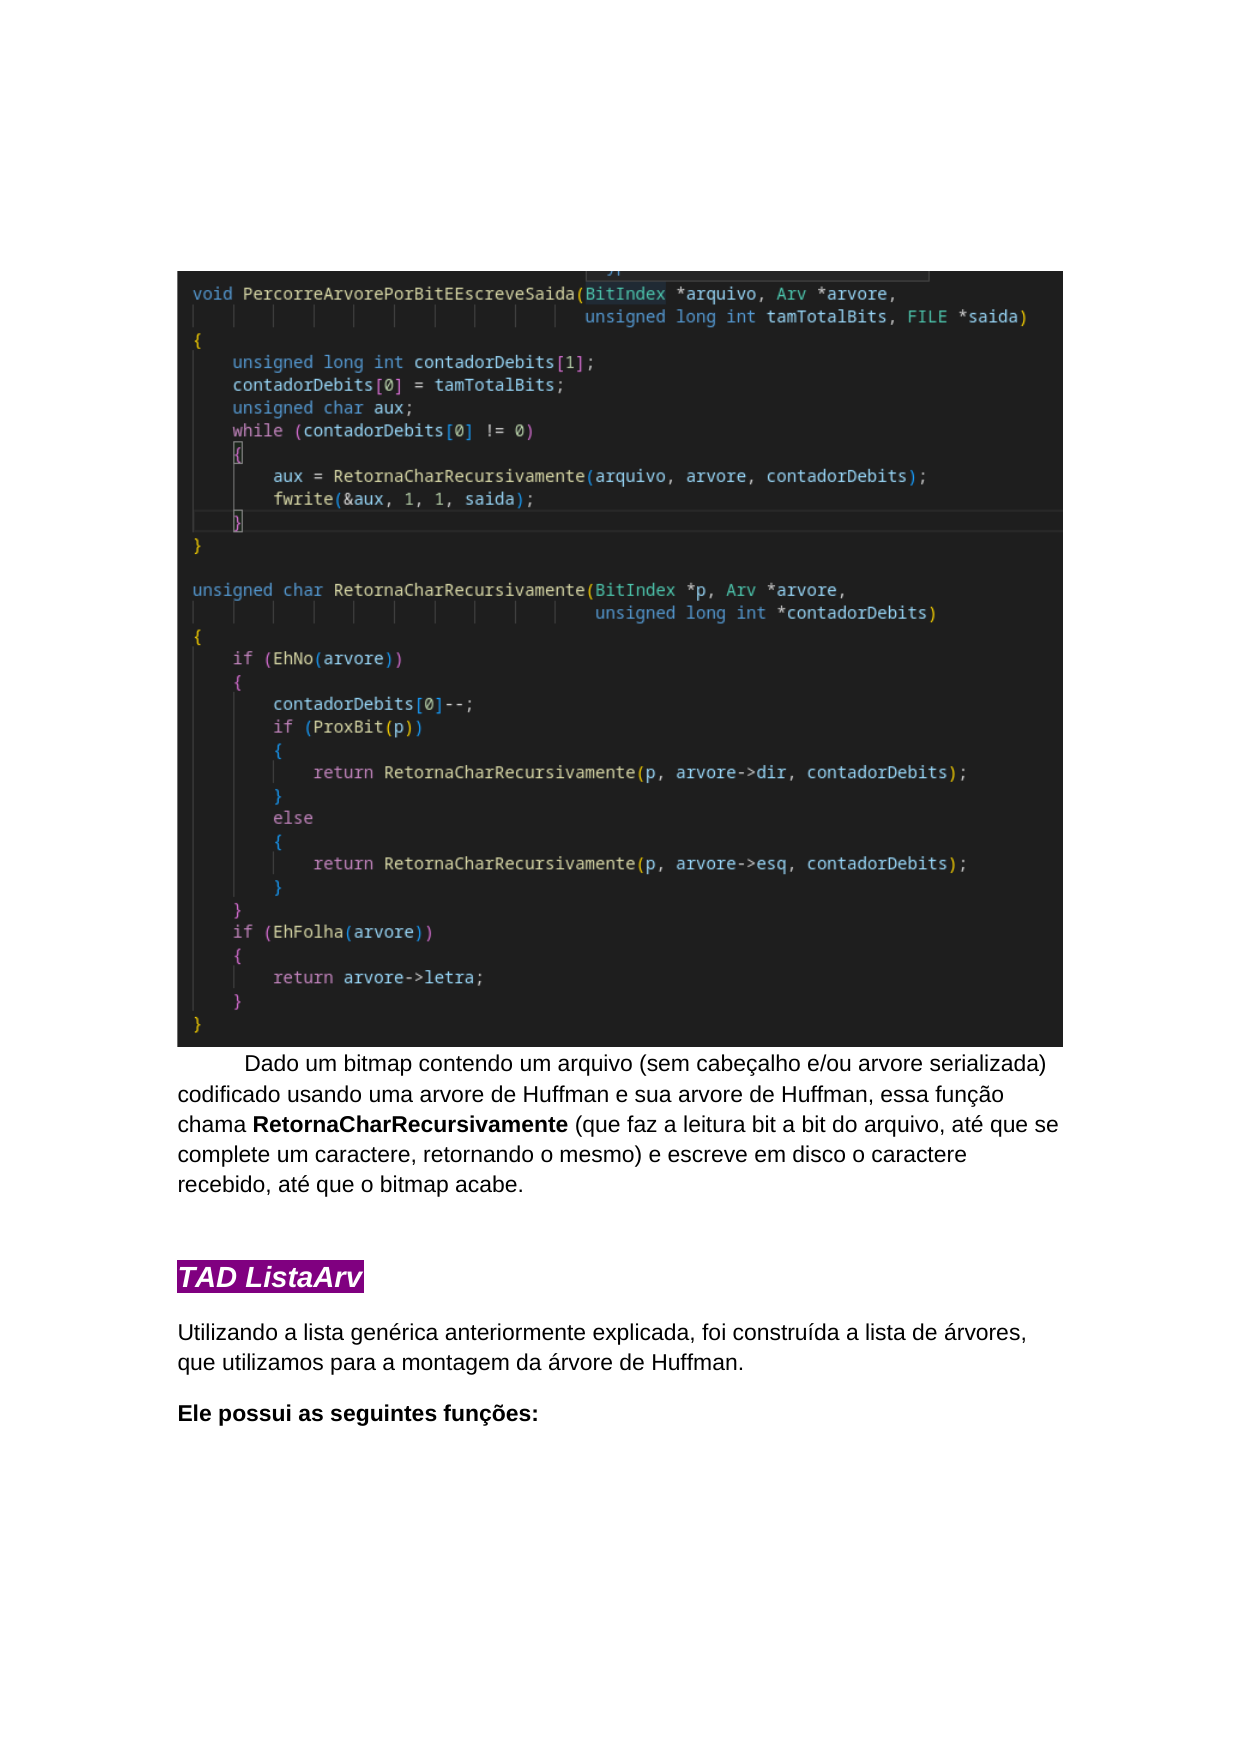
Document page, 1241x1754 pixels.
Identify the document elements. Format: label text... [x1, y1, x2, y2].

text Utilizando a lista genérica anteriormente explicada, foi construída a lista de árvores, que utilizamos para a montagem da árvore de Huffman. [177, 1319, 1063, 1376]
text Ele possui as seguintes funções: [177, 1400, 1063, 1427]
text TAD ListaArv [364, 1260, 1063, 1293]
text Dado um bitmap contendo um arquivo (sem cabeçalho e/ou arvore serializada) codificado usando uma arvore de Huffman e sua arvore de Huffman, essa função chama RetornaCharRecursivamente (que faz a leitura bit a bit do arquivo, até que se complete um caractere, retornando o mesmo) e escreve em disco o caractere recebido, até que o bitmap acabe. [177, 1047, 1063, 1197]
text [177, 103, 1063, 271]
picture [177, 271, 1063, 1047]
